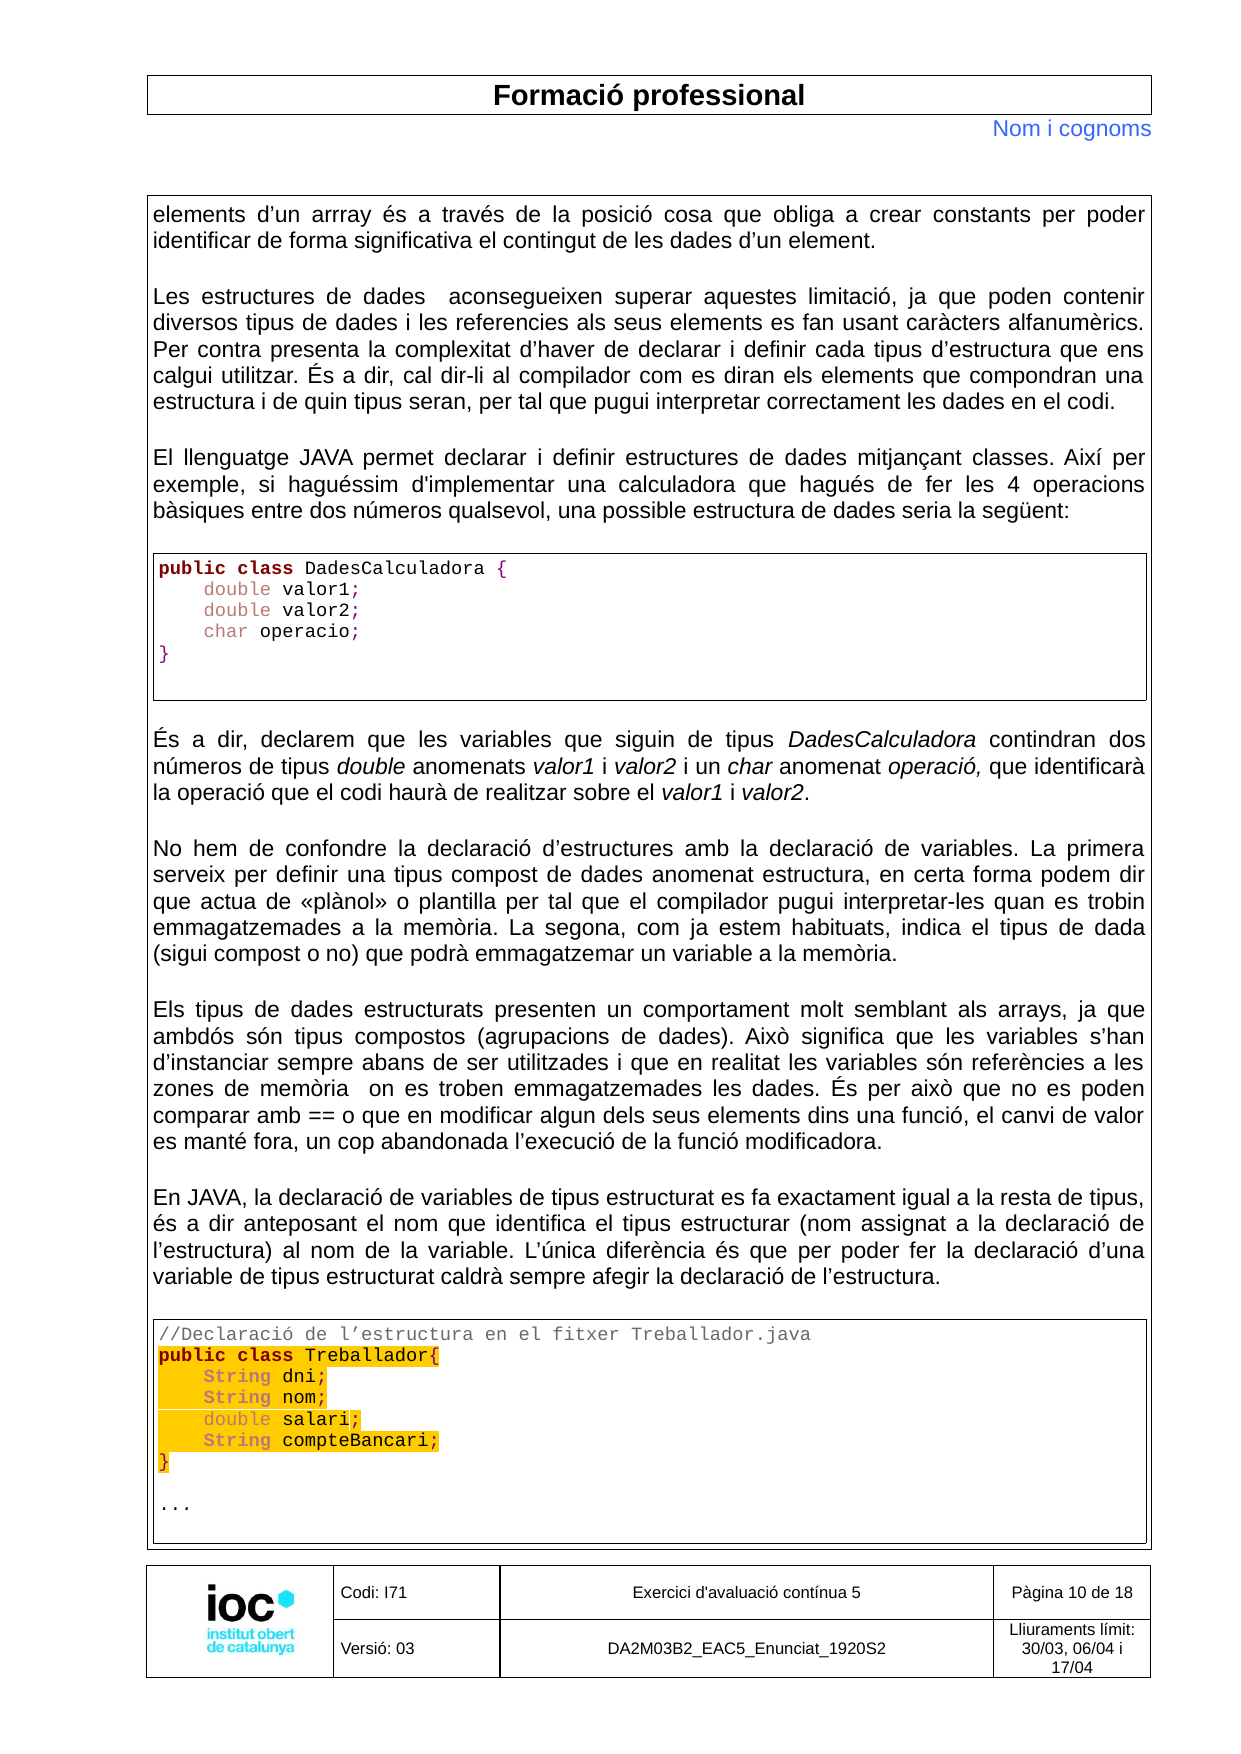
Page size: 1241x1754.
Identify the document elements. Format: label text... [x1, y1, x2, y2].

table_header //Declaració de l’estructura en el fitxer Treballador.java public class Treballador{ String dni; String nom; double salari; String compteBancari; } ... [154, 1320, 1146, 1543]
table_header public class DadesCalculadora { double valor1; double valor2; char operacio; } [154, 554, 1146, 700]
picture [194, 1571, 308, 1666]
table_header elements d’un arrray és a través de la posició cosa que obliga a crear constants per poder identificar de forma significativa el contingut de les dades d’un element. Les estructures de dades aconsegueixen superar aquestes limitació, ja que poden contenir diversos tipus de dades i les referencies als seus elements es fan usant caràcters alfanumèrics. Per contra presenta la complexitat d’haver de declarar i definir cada tipus d’estructura que ens calgui utilitzar. És a dir, cal dir-li al compilador com es diran els elements que compondran una estructura i de quin tipus seran, per tal que pugui interpretar correctament les dades en el codi. El llenguatge JAVA permet declarar i definir estructures de dades mitjançant classes. Així per exemple, si haguéssim d'implementar una calculadora que hagués de fer les 4 operacions bàsiques entre dos números qualsevol, una possible estructura de dades seria la següent: És a dir, declarem que les variables que siguin de tipus DadesCalculadora contindran dos números de tipus double anomenats valor1 i valor2 i un char anomenat operació, que identificarà la operació que el codi haurà de realitzar sobre el valor1 i valor2. No hem de confondre la declaració d’estructures amb la declaració de variables. La primera serveix per definir una tipus compost de dades anomenat estructura, en certa forma podem dir que actua de «plànol» o plantilla per tal que el compilador pugui interpretar-les quan es trobin emmagatzemades a la memòria. La segona, com ja estem habituats, indica el tipus de dada (sigui compost o no) que podrà emmagatzemar un variable a la memòria. Els tipus de dades estructurats presenten un comportament molt semblant als arrays, ja que ambdós són tipus compostos (agrupacions de dades). Això significa que les variables s’han d’instanciar sempre abans de ser utilitzades i que en realitat les variables són referències a les zones de memòria on es troben emmagatzemades les dades. És per això que no es poden comparar amb == o que en modificar algun dels seus elements dins una funció, el canvi de valor es manté fora, un cop abandonada l’execució de la funció modificadora. En JAVA, la declaració de variables de tipus estructurat es fa exactament igual a la resta de tipus, és a dir anteposant el nom que identifica el tipus estructurar (nom assignat a la declaració de l’estructura) al nom de la variable. L’única diferència és que per poder fer la declaració d’una variable de tipus estructurat caldrà sempre afegir la declaració de l’estructura. [148, 196, 1151, 1549]
